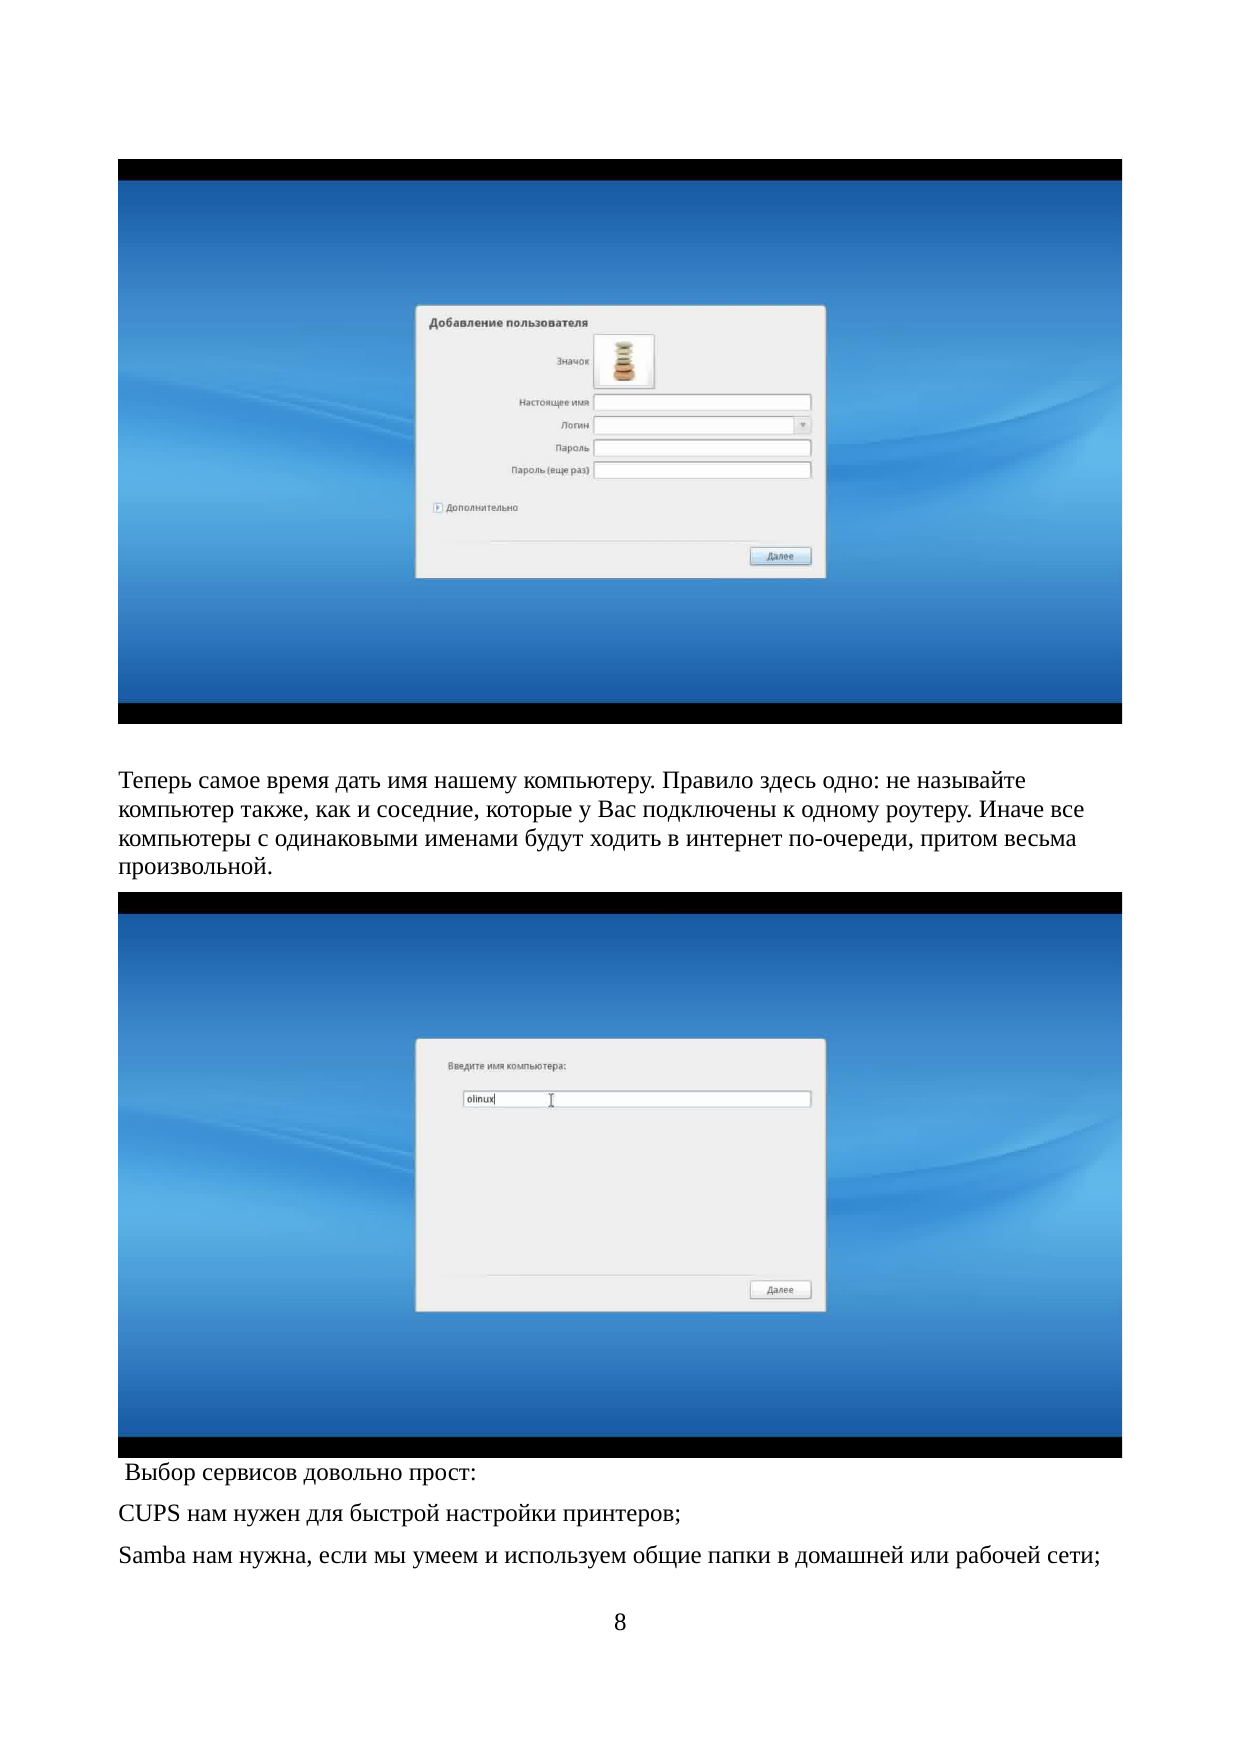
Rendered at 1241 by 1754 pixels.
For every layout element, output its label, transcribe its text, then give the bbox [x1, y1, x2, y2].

text Samba нам нужна, если мы умеем и используем общие папки в домашней или рабочей сети; [118, 1540, 1122, 1568]
text CUPS нам нужен для быстрой настройки принтеров; [118, 1498, 1122, 1527]
text Выбор сервисов довольно прост: [118, 1458, 1122, 1486]
text Теперь самое время дать имя нашему компьютеру. Правило здесь одно: не называйте компьютер также, как и соседние, которые у Вас подключены к одному роутеру. Иначе все компьютеры с одинаковыми именами будут ходить в интернет по-очереди, притом весьма произвольной. [118, 765, 1122, 880]
picture [118, 892, 1123, 1458]
picture [118, 159, 1123, 724]
